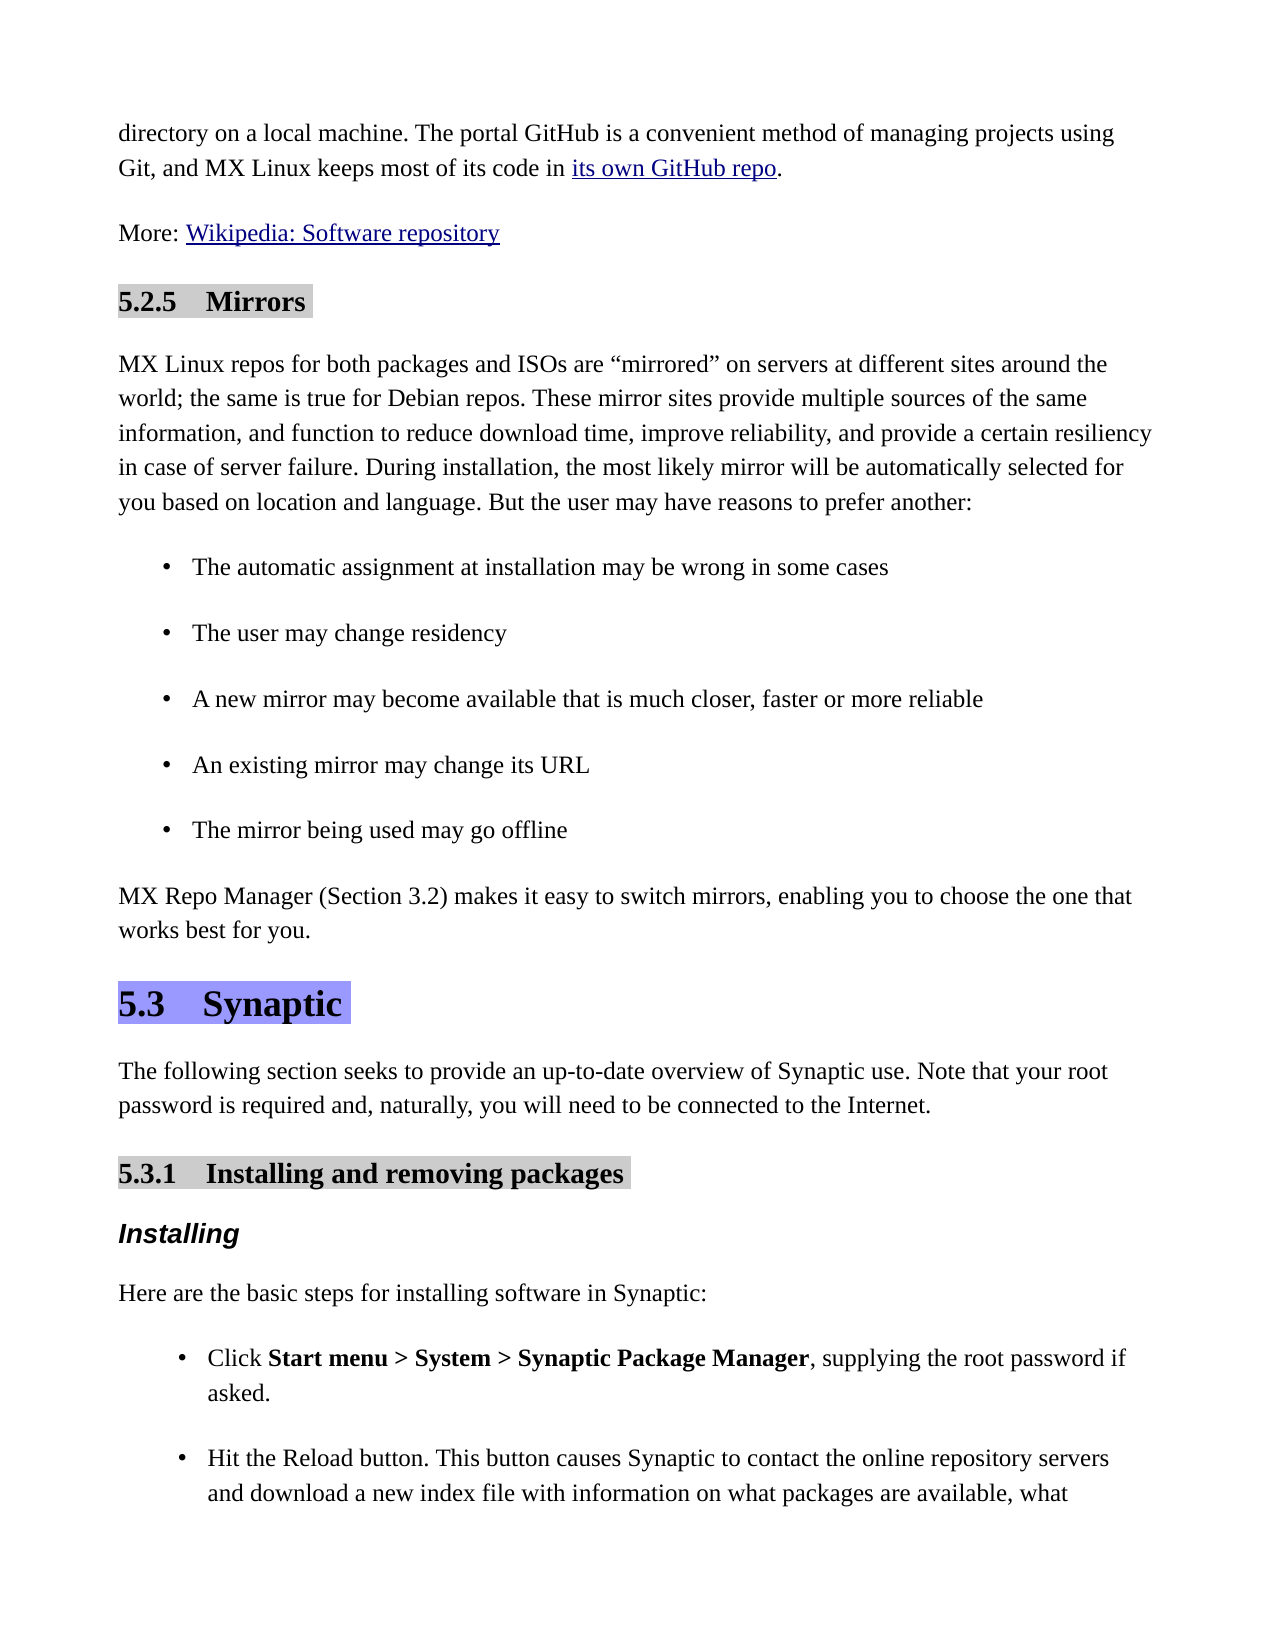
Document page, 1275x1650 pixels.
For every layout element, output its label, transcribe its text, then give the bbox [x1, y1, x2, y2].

text MX Linux repos for both packages and ISOs are “mirrored” on servers at different sites around the world; the same is true for Debian repos. These mirror sites provide multiple sources of the same information, and function to reduce download time, improve reliability, and provide a certain resiliency in case of server failure. During installation, the most likely mirror will be automatically selected for you based on location and language. But the user may have reasons to prefer another: [118, 349, 1157, 516]
list A new mirror may become available that is much closer, faster or more reliable [162, 684, 1157, 713]
text The following section seeks to provide an up-to-date overview of Synaptic use. Note that your root password is required and, naturally, you will need to be connected to the Internet. [118, 1056, 1142, 1119]
list The mirror being used may go offline [162, 815, 1157, 844]
subtitle 5.2.5 Mirrors [313, 284, 1157, 318]
text MX Repo Manager (Section 3.2) makes it easy to switch mirrors, enabling you to choose the one that works best for you. [118, 881, 1157, 944]
list The automatic assignment at installation may be wrong in some cases [162, 552, 1157, 581]
list The user may change residency [162, 618, 1157, 647]
subtitle 5.2.5 Mirrors [118, 284, 176, 318]
list Hit the Reload button. This button causes Synaptic to contact the online repository servers and download a new index file with information on what packages are available, what [178, 1443, 1141, 1507]
list An existing mirror may change its URL [162, 750, 1157, 778]
subtitle 5.3.1 Installing and removing packages [631, 1156, 1142, 1189]
text Here are the basic steps for installing software in Synaptic: [118, 1278, 1157, 1306]
text directory on a local machine. The portal GitHub is a convenient method of managing projects using Git, and MX Linux keeps most of its code in its own GitHub repo. [118, 118, 1157, 181]
text More: Wikipedia: Software repository [118, 218, 1157, 247]
list Click Start menu > System > Synaptic Package Manager, supplying the root password if asked. [178, 1343, 1141, 1407]
subtitle Installing [118, 1218, 1157, 1249]
subtitle 5.3 Synaptic [351, 981, 1142, 1024]
